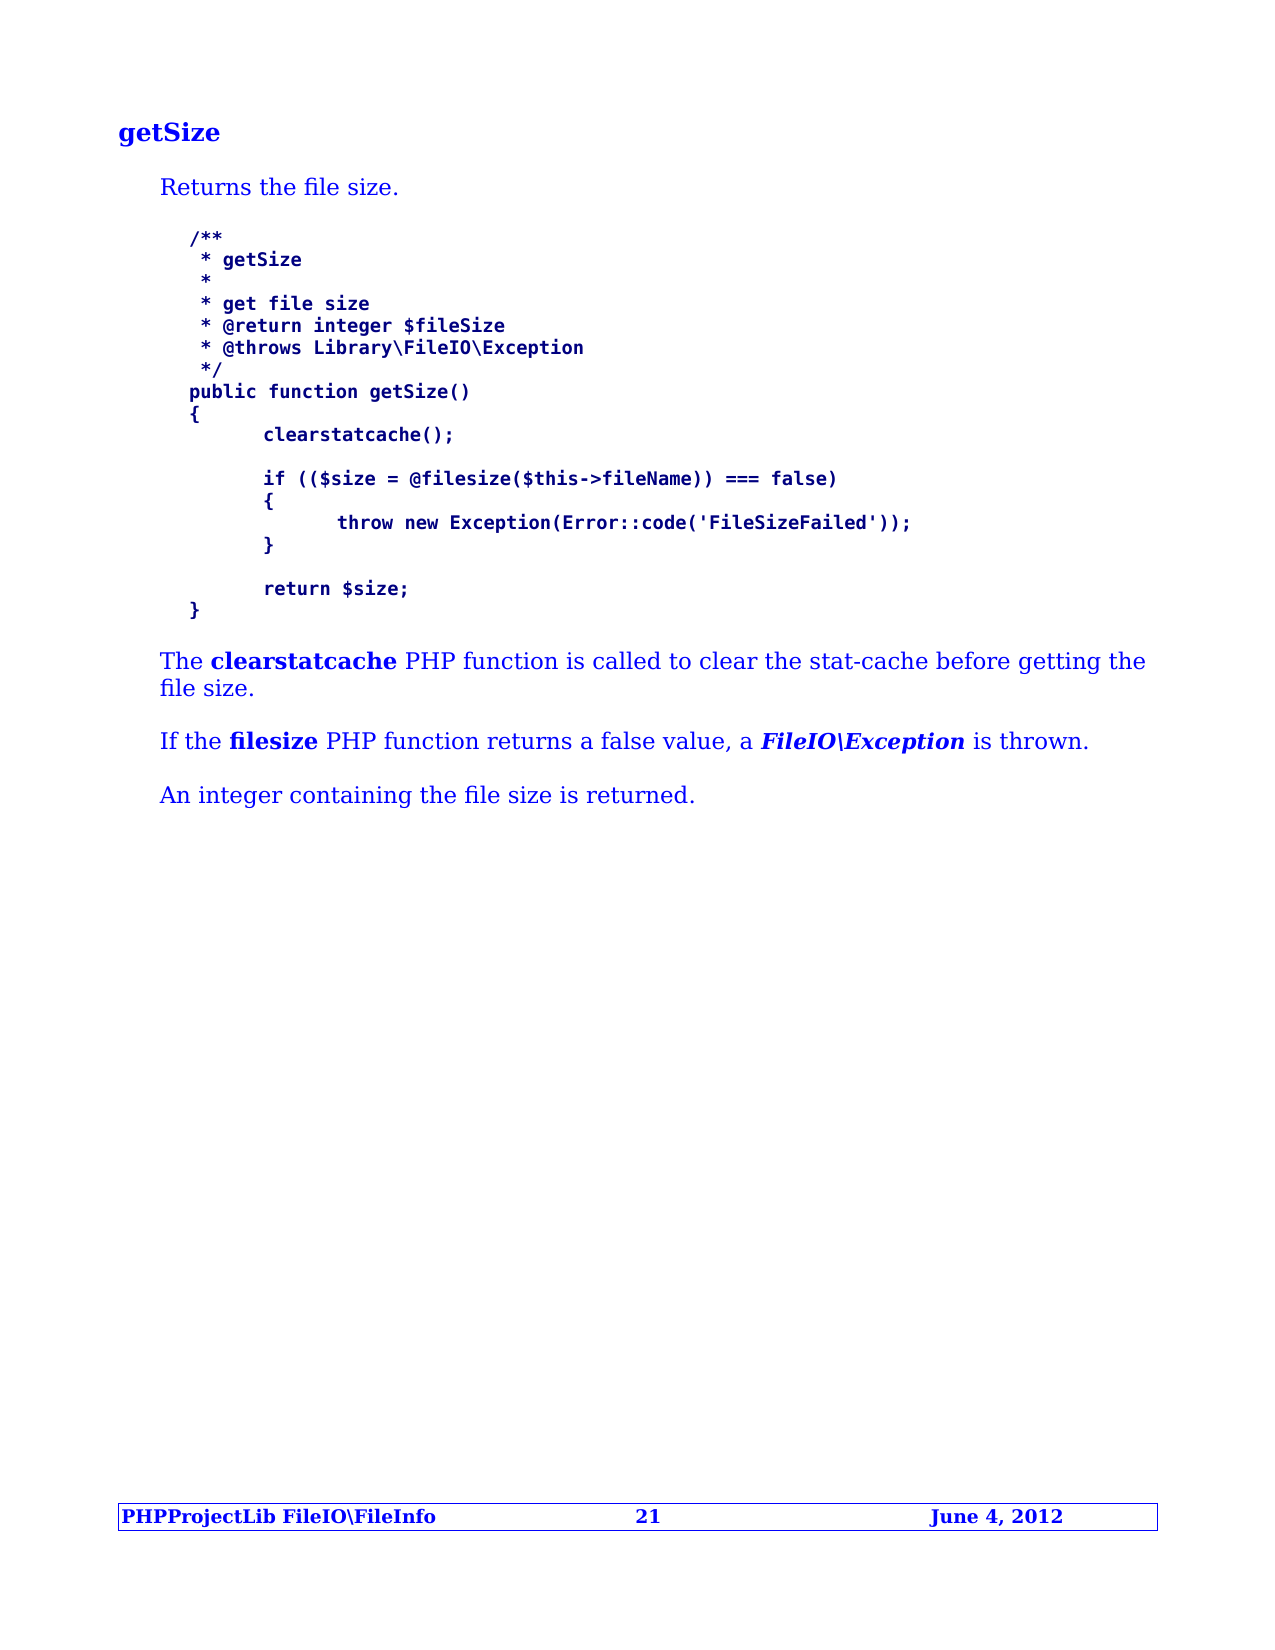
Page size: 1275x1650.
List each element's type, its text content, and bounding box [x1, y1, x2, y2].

text Returns the file size. [159, 174, 1157, 201]
list /** [189, 227, 1157, 249]
list } [189, 534, 1157, 556]
list throw new Exception(Error::code('FileSizeFailed')); [189, 512, 1157, 534]
title getSize [118, 118, 1157, 147]
list if (($size = @filesize($this->fileName)) === false) [189, 468, 1157, 490]
list clearstatcache(); [189, 424, 1157, 446]
list public function getSize() [189, 381, 1157, 402]
text The clearstatcache PHP function is called to clear the stat-cache before getting the file size. [159, 648, 1157, 702]
list */ [189, 359, 1157, 381]
list * getSize [189, 249, 1157, 271]
list } [189, 599, 1157, 621]
list { [189, 490, 1157, 512]
text An integer containing the file size is returned. [159, 782, 1157, 808]
list * @throws Library\FileIO\Exception [189, 337, 1157, 359]
list { [189, 402, 1157, 424]
list * @return integer $fileSize [189, 315, 1157, 337]
list return $size; [189, 577, 1157, 599]
text If the filesize PHP function returns a false value, a FileIO\Exception is thrown. [159, 728, 1157, 755]
list * [189, 271, 1157, 293]
list * get file size [189, 293, 1157, 315]
